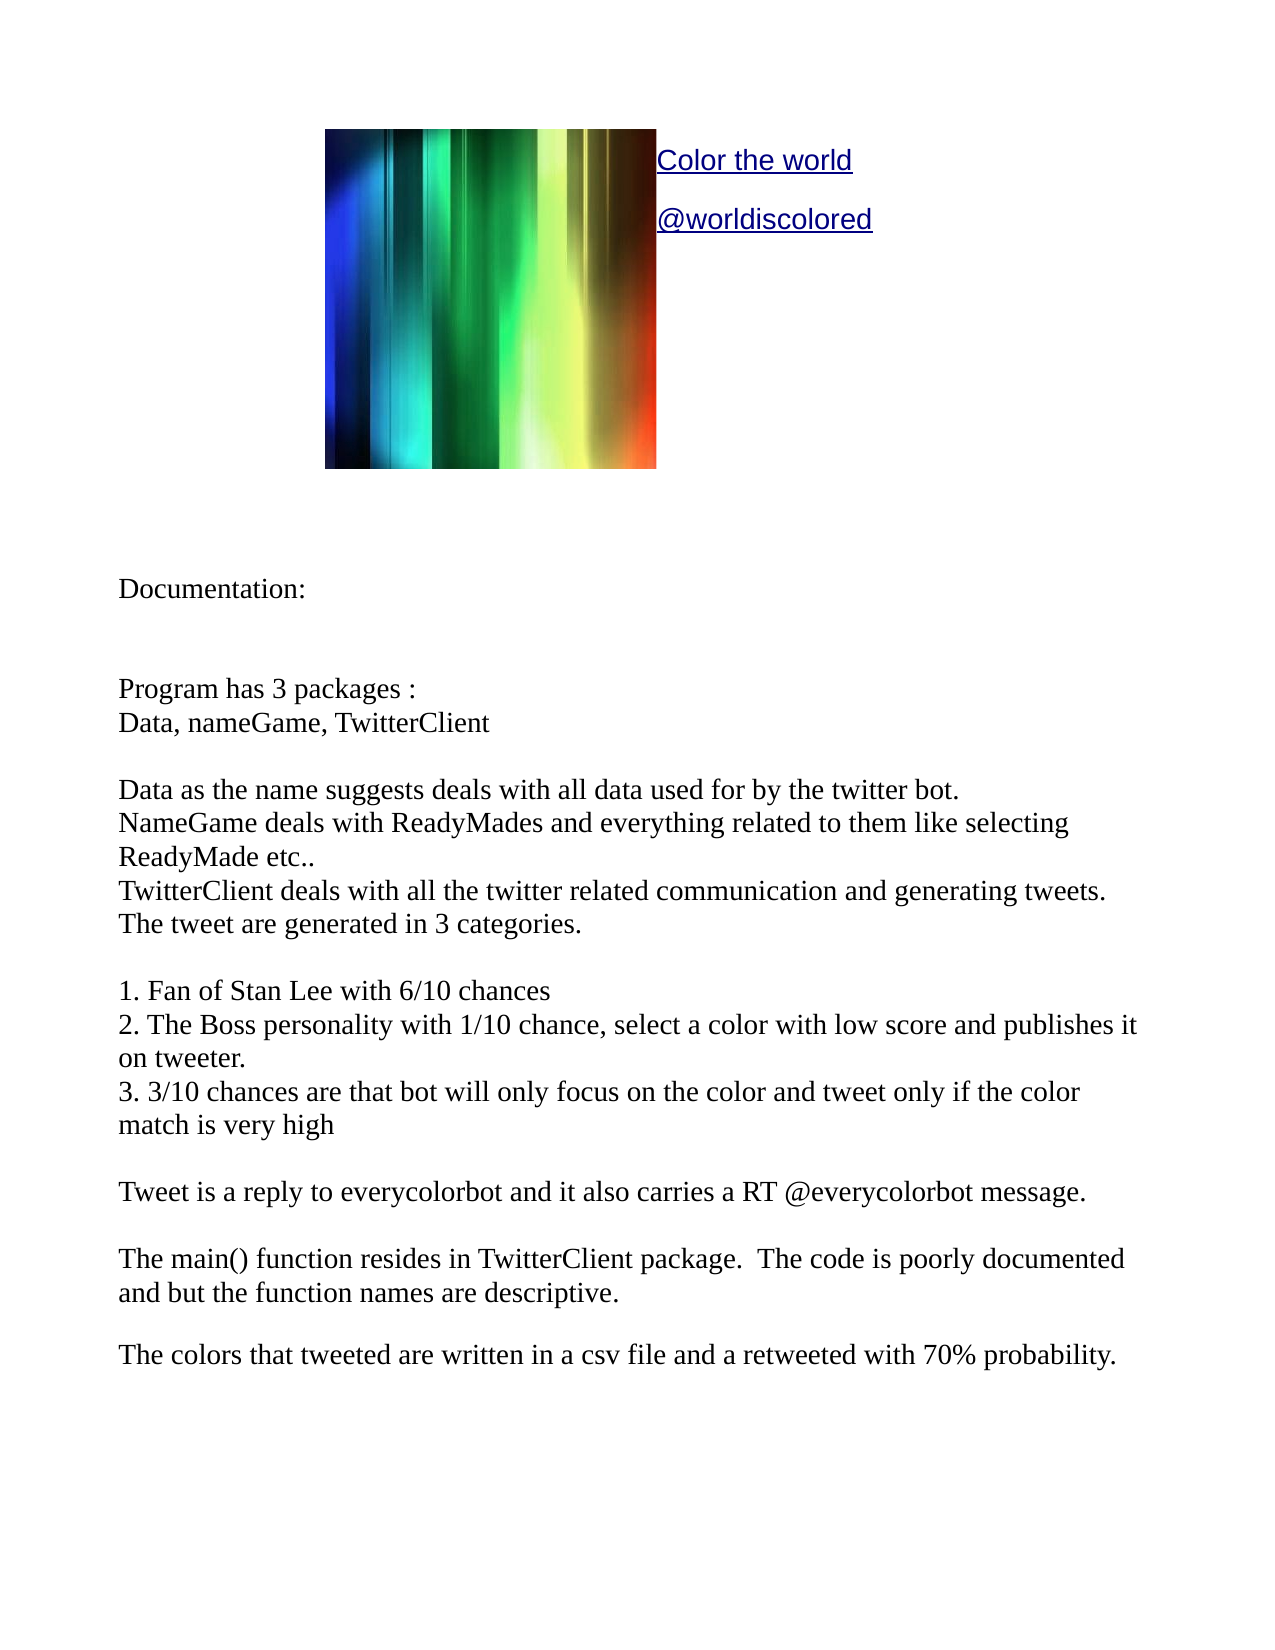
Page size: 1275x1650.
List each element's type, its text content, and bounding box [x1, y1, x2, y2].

text Data as the name suggests deals with all data used for by the twitter bot. [118, 772, 1157, 806]
picture [325, 129, 657, 469]
subtitle @worldiscolored [657, 202, 1157, 235]
text Program has 3 packages : [118, 671, 1157, 705]
text 1. Fan of Stan Lee with 6/10 chances [118, 973, 1157, 1007]
text TwitterClient deals with all the twitter related communication and generating tweets. The tweet are generated in 3 categories. [118, 873, 1157, 940]
text NameGame deals with ReadyMades and everything related to them like selecting ReadyMade etc.. [118, 806, 1157, 873]
text The main() function resides in TwitterClient package. The code is poorly documented and but the function names are descriptive. [118, 1242, 1157, 1309]
text 2. The Boss personality with 1/10 chance, select a color with low score and publishes it on tweeter. [118, 1007, 1157, 1074]
text Tweet is a reply to everycolorbot and it also carries a RT @everycolorbot message. [118, 1174, 1157, 1208]
text The colors that tweeted are written in a csv file and a retweeted with 70% probability. [118, 1337, 1157, 1371]
subtitle Color the world [657, 143, 1157, 177]
subtitle [118, 202, 325, 235]
text Documentation: [118, 571, 1157, 604]
subtitle [118, 143, 325, 177]
text Data, nameGame, TwitterClient [118, 705, 1157, 738]
text 3. 3/10 chances are that bot will only focus on the color and tweet only if the color match is very high [118, 1074, 1157, 1141]
